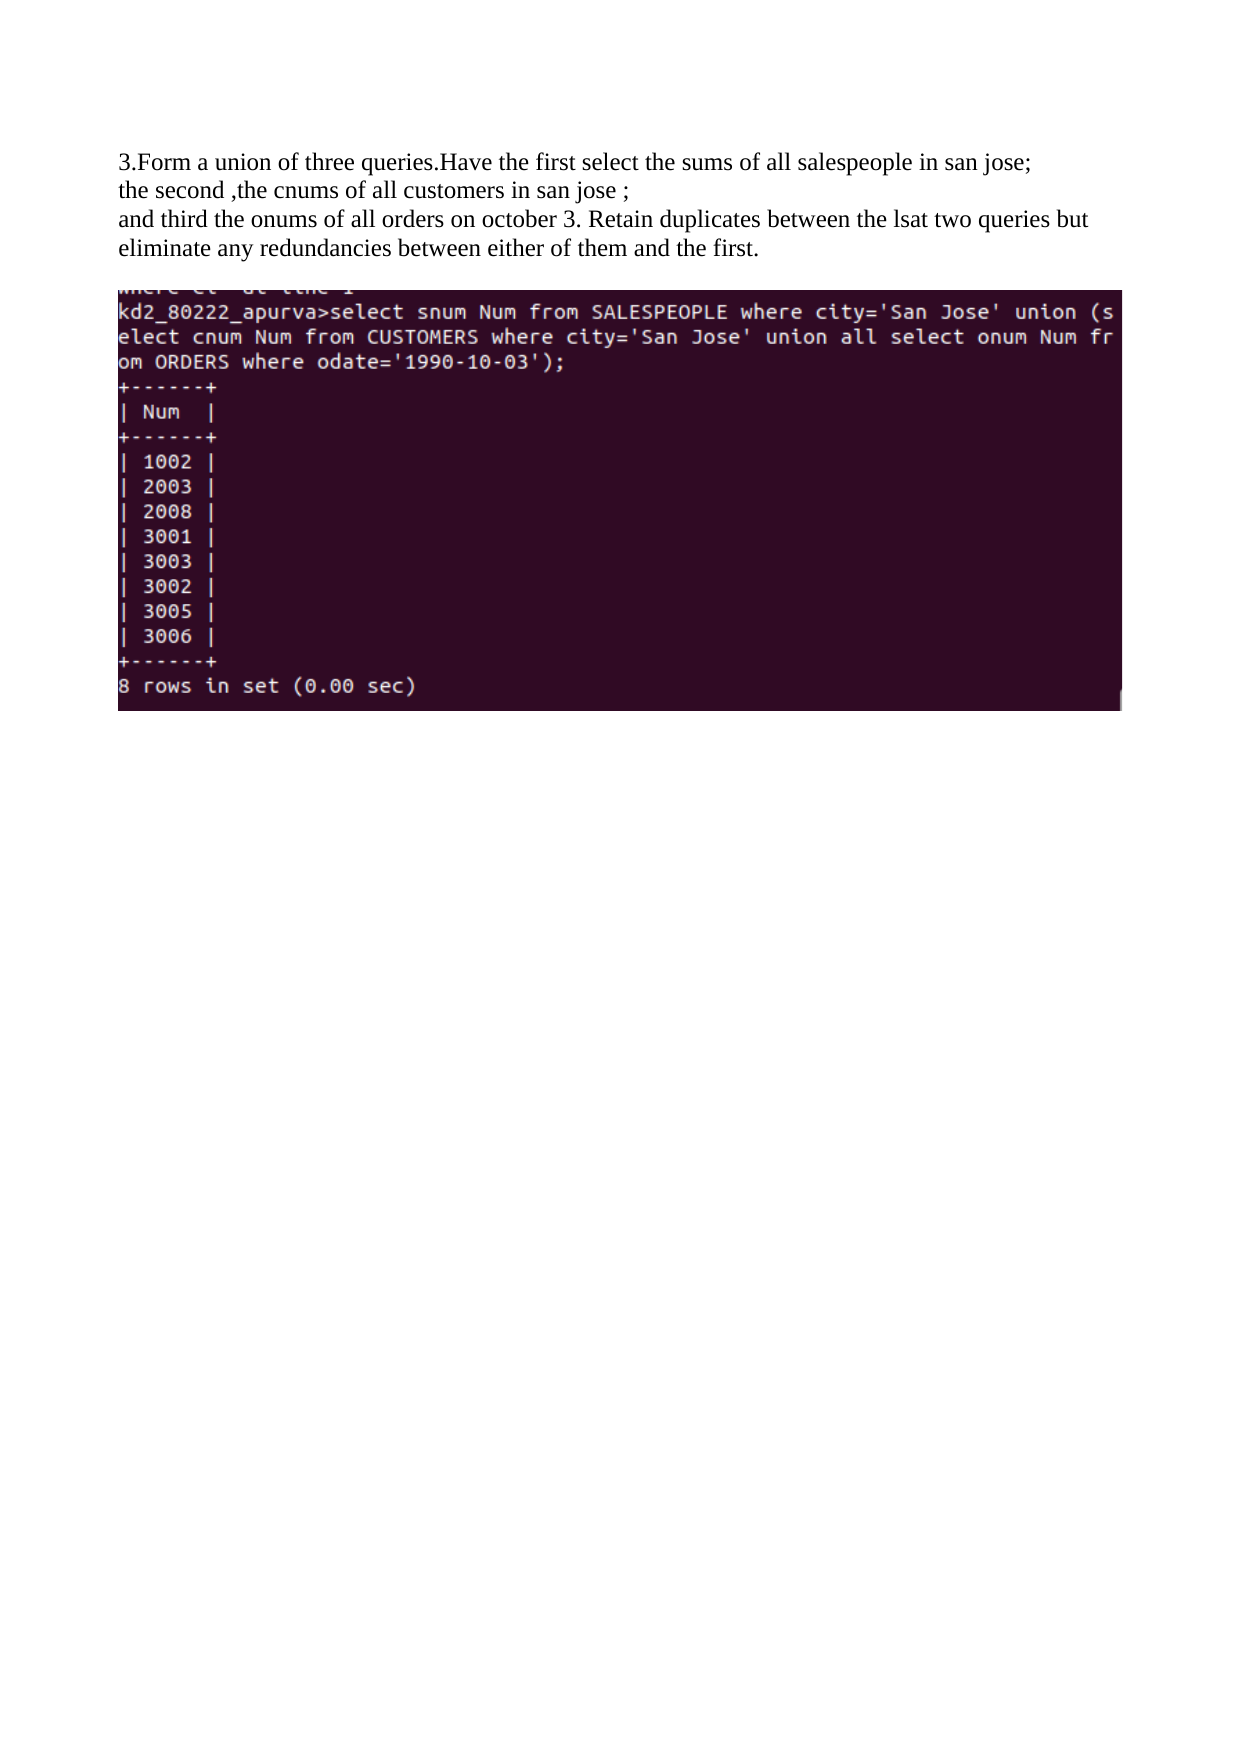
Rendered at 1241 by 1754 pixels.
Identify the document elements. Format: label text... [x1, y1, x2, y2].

picture [118, 290, 1123, 711]
text and third the onums of all orders on october 3. Retain duplicates between the lsat two queries but eliminate any redundancies between either of them and the first. [118, 204, 1122, 262]
text 3.Form a union of three queries.Have the first select the sums of all salespeople in san jose; [118, 147, 1122, 176]
text the second ,the cnums of all customers in san jose ; [118, 176, 1122, 204]
